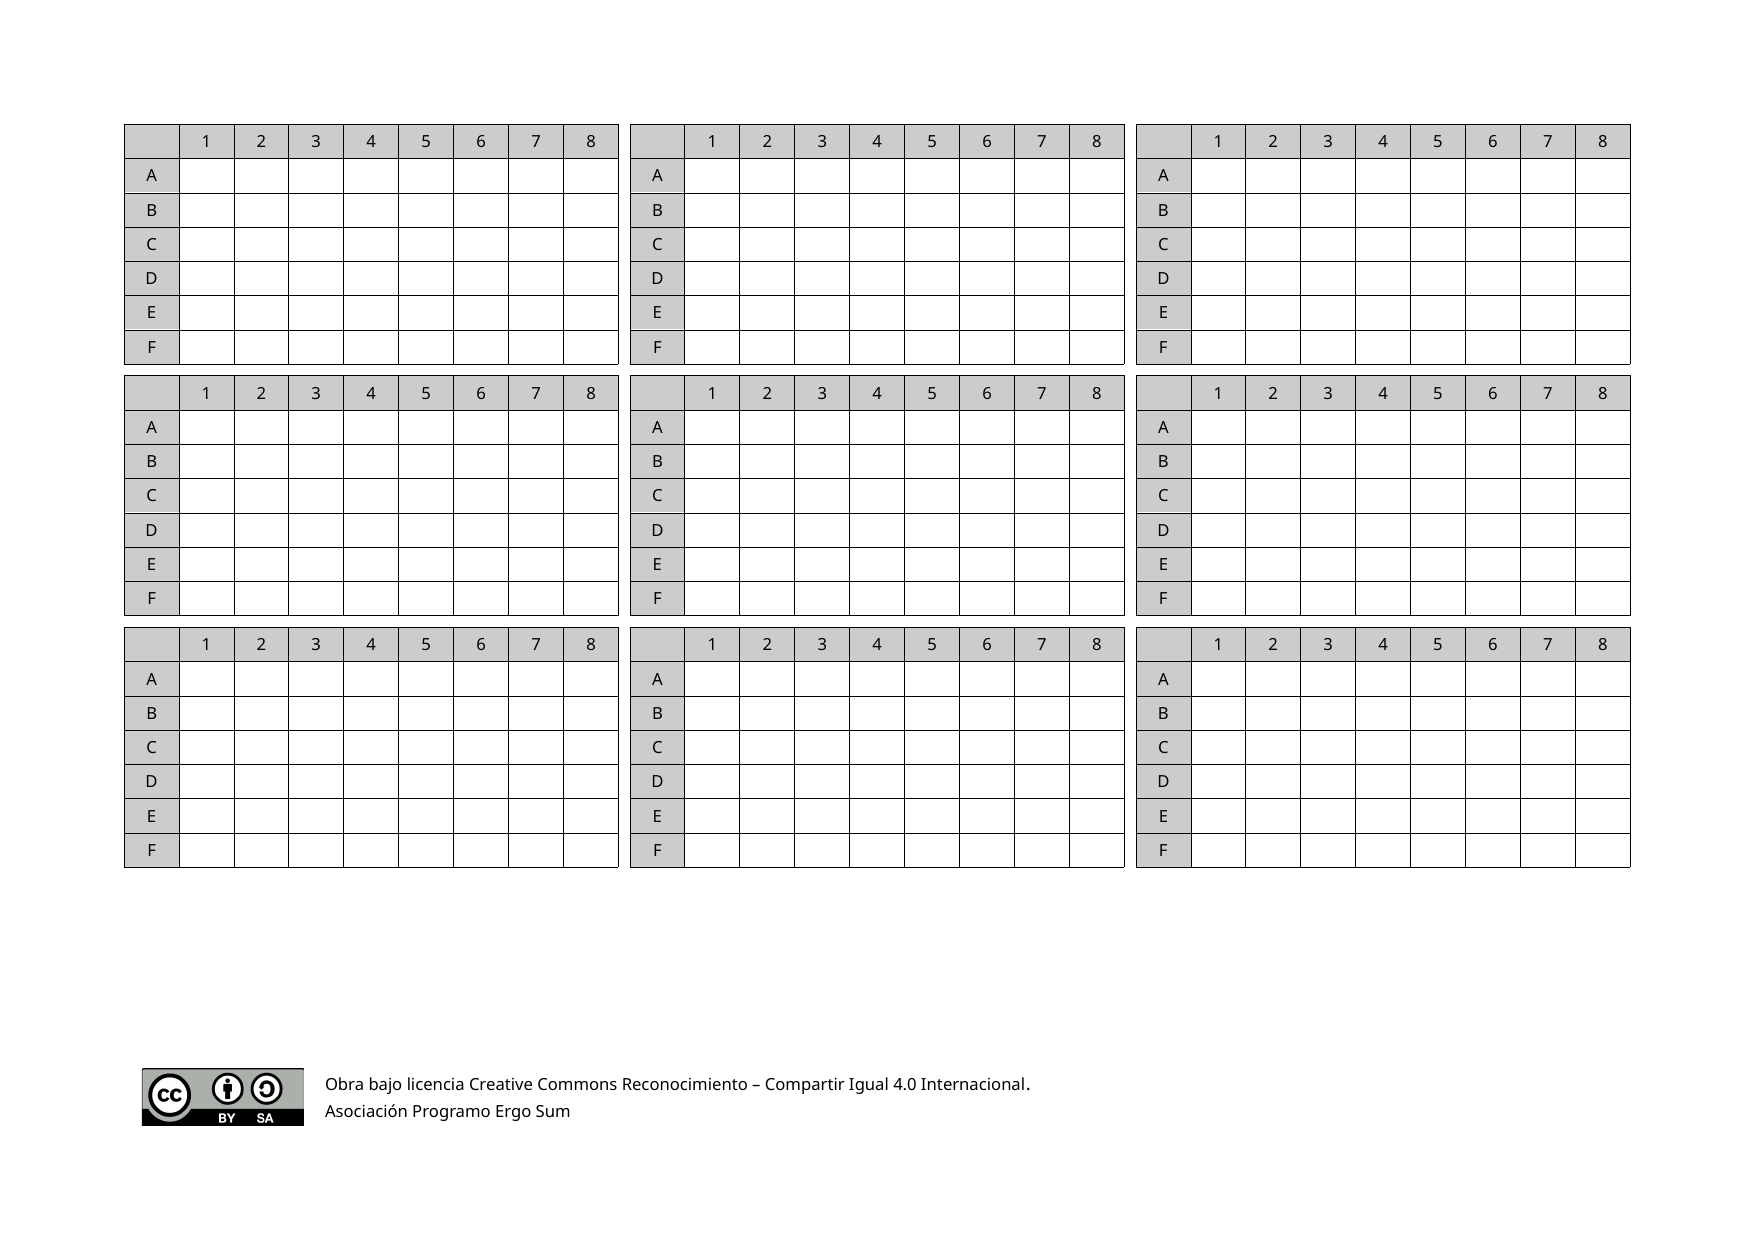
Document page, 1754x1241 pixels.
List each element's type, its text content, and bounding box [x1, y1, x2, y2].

table_cell [235, 765, 288, 798]
table_header 5 [1411, 376, 1465, 410]
table_cell [905, 296, 959, 329]
table_cell [1466, 731, 1520, 764]
table_cell [795, 159, 849, 192]
table_cell [1246, 834, 1300, 867]
table_cell B [1137, 445, 1191, 478]
table_cell [1411, 662, 1465, 696]
table_header 2 [740, 628, 794, 661]
table_header 2 [235, 376, 288, 410]
table_cell [564, 296, 618, 329]
table_cell [1411, 834, 1465, 867]
table_cell [564, 411, 618, 444]
table_cell D [631, 514, 684, 547]
table_cell [399, 262, 453, 295]
table_cell [289, 296, 343, 329]
table_cell [289, 262, 343, 295]
table_cell [850, 479, 904, 512]
table_cell [960, 765, 1014, 798]
table_cell [564, 479, 618, 512]
table_cell [1356, 799, 1410, 833]
table_cell [235, 697, 288, 730]
table_header 4 [1356, 628, 1410, 661]
table_cell [289, 514, 343, 547]
table_cell [1521, 731, 1575, 764]
table_cell E [631, 548, 684, 581]
table_cell C [631, 731, 684, 764]
table_cell E [125, 548, 179, 581]
table_header 5 [905, 628, 959, 661]
table_cell [1356, 194, 1410, 227]
table_cell [740, 479, 794, 512]
table_cell [624, 621, 1130, 873]
table_header [125, 376, 179, 410]
table_cell [1301, 731, 1355, 764]
table_header 7 [509, 125, 563, 158]
table_cell [795, 834, 849, 867]
table_cell [1301, 296, 1355, 329]
table_cell [289, 411, 343, 444]
table_cell [564, 662, 618, 696]
table_cell [1192, 331, 1245, 364]
table_cell [1246, 411, 1300, 444]
table_cell [509, 697, 563, 730]
table_header 1 [685, 125, 739, 158]
table_cell [344, 582, 398, 615]
table_cell [1356, 697, 1410, 730]
table_cell [905, 228, 959, 261]
table_cell [850, 548, 904, 581]
table_cell [960, 834, 1014, 867]
table_cell [1356, 296, 1410, 329]
table_cell B [631, 445, 684, 478]
table_cell [344, 411, 398, 444]
table_header 7 [1521, 125, 1575, 158]
table_header [125, 125, 179, 158]
table_cell [509, 514, 563, 547]
table_cell [1015, 479, 1069, 512]
table_cell [1466, 548, 1520, 581]
table_cell [1070, 262, 1124, 295]
table_cell [454, 262, 508, 295]
table_cell [795, 331, 849, 364]
table_cell [850, 159, 904, 192]
table_header 8 [1576, 376, 1630, 410]
table_cell [1521, 514, 1575, 547]
table_cell [1411, 296, 1465, 329]
table_header 8 [1070, 376, 1124, 410]
table_cell [1301, 159, 1355, 192]
table_cell [1356, 479, 1410, 512]
table_cell [454, 445, 508, 478]
table_cell [1301, 582, 1355, 615]
table_cell [1411, 228, 1465, 261]
table_cell [454, 331, 508, 364]
table_cell [740, 765, 794, 798]
table_cell [344, 228, 398, 261]
table_header 3 [795, 125, 849, 158]
table_cell [1521, 194, 1575, 227]
table_cell [1411, 411, 1465, 444]
table_cell [1521, 697, 1575, 730]
table_cell [344, 662, 398, 696]
table_cell [1070, 834, 1124, 867]
table_cell A [631, 411, 684, 444]
table_cell [1356, 548, 1410, 581]
table_cell [1411, 194, 1465, 227]
table_cell [509, 799, 563, 833]
table_cell [454, 548, 508, 581]
table_cell [685, 697, 739, 730]
table_cell [1356, 159, 1410, 192]
table_cell [1576, 411, 1630, 444]
table_cell E [1137, 296, 1191, 329]
table_cell [795, 582, 849, 615]
table_cell [1521, 331, 1575, 364]
table_cell [1411, 262, 1465, 295]
table_header 4 [344, 376, 398, 410]
table_header 4 [1356, 125, 1410, 158]
table_cell C [1137, 731, 1191, 764]
table_cell [850, 411, 904, 444]
table_cell [235, 582, 288, 615]
table_cell [905, 548, 959, 581]
table_cell [1246, 548, 1300, 581]
table_cell [399, 411, 453, 444]
table_cell [1015, 548, 1069, 581]
table_cell [509, 445, 563, 478]
picture [141, 1068, 304, 1126]
table_cell [795, 296, 849, 329]
table_header [1137, 628, 1191, 661]
table_cell [685, 479, 739, 512]
table_cell [399, 445, 453, 478]
table_cell [289, 731, 343, 764]
table_header 8 [1070, 628, 1124, 661]
table_cell F [1137, 331, 1191, 364]
table_cell [1411, 765, 1465, 798]
table_header 1 [1192, 376, 1245, 410]
table_header 6 [960, 125, 1014, 158]
table_header 1 [685, 628, 739, 661]
table_cell [399, 159, 453, 192]
table_cell [1192, 834, 1245, 867]
table_header 2 [235, 125, 288, 158]
table_cell F [125, 834, 179, 867]
table_cell [960, 697, 1014, 730]
table_cell [454, 159, 508, 192]
table_cell [1301, 548, 1355, 581]
table_header [1137, 376, 1191, 410]
table_cell E [1137, 799, 1191, 833]
table_cell [1521, 765, 1575, 798]
table_cell [344, 479, 398, 512]
table_cell [905, 514, 959, 547]
table_cell [1576, 548, 1630, 581]
table_cell [1070, 582, 1124, 615]
table_cell F [631, 582, 684, 615]
table_cell [685, 799, 739, 833]
table_cell [1301, 262, 1355, 295]
table_cell [740, 331, 794, 364]
table_cell [1411, 697, 1465, 730]
table_cell [1466, 262, 1520, 295]
table_cell [905, 697, 959, 730]
table_cell [235, 194, 288, 227]
table_cell [685, 262, 739, 295]
table_cell [564, 582, 618, 615]
table_cell [509, 296, 563, 329]
table_cell [1192, 228, 1245, 261]
table_cell [1411, 731, 1465, 764]
table_cell [564, 445, 618, 478]
table_cell [960, 479, 1014, 512]
table_cell [795, 662, 849, 696]
table_cell [235, 731, 288, 764]
table_cell [1070, 479, 1124, 512]
table_cell [905, 799, 959, 833]
table_cell [1411, 159, 1465, 192]
table_cell D [1137, 765, 1191, 798]
table_cell [960, 411, 1014, 444]
table_header 5 [905, 125, 959, 158]
table_cell [509, 662, 563, 696]
table_cell [180, 514, 234, 547]
table_cell [1521, 411, 1575, 444]
table_cell [795, 799, 849, 833]
table_header [1130, 118, 1636, 370]
table_cell A [1137, 411, 1191, 444]
table_cell [1192, 514, 1245, 547]
table_cell [1411, 445, 1465, 478]
table_header 2 [235, 628, 288, 661]
table_cell [1192, 582, 1245, 615]
table_cell [564, 697, 618, 730]
table_header 5 [1411, 628, 1465, 661]
table_cell [1576, 834, 1630, 867]
table_cell E [125, 799, 179, 833]
table_cell [905, 159, 959, 192]
table_cell [454, 194, 508, 227]
table_cell [235, 228, 288, 261]
table_cell F [1137, 834, 1191, 867]
table_cell [1301, 228, 1355, 261]
table_cell [1130, 621, 1636, 873]
table_cell [960, 514, 1014, 547]
table_cell [180, 411, 234, 444]
table_cell [1576, 662, 1630, 696]
table_cell [180, 799, 234, 833]
table_cell [1521, 548, 1575, 581]
table_header [118, 118, 624, 370]
table_cell [685, 731, 739, 764]
table_cell [454, 662, 508, 696]
table_cell [235, 296, 288, 329]
table_cell D [1137, 514, 1191, 547]
table_cell E [631, 799, 684, 833]
table_cell [1015, 799, 1069, 833]
table_cell [564, 159, 618, 192]
table_cell [399, 799, 453, 833]
table_cell [180, 331, 234, 364]
table_cell [1466, 765, 1520, 798]
table_cell D [631, 765, 684, 798]
table_cell [344, 514, 398, 547]
table_cell [1466, 296, 1520, 329]
table_header 2 [740, 125, 794, 158]
table_header 3 [795, 628, 849, 661]
table_header 6 [960, 376, 1014, 410]
table_cell [1301, 765, 1355, 798]
table_cell [1466, 445, 1520, 478]
table_cell [1576, 479, 1630, 512]
table_cell D [125, 514, 179, 547]
table_cell [1521, 228, 1575, 261]
table_cell A [125, 159, 179, 192]
table_header 5 [399, 125, 453, 158]
table_cell A [125, 411, 179, 444]
table_cell [740, 296, 794, 329]
table_cell [235, 662, 288, 696]
table_cell [454, 834, 508, 867]
table_header 6 [960, 628, 1014, 661]
table_header 6 [1466, 125, 1520, 158]
table_header 5 [399, 628, 453, 661]
table_cell [289, 834, 343, 867]
table_cell [1521, 582, 1575, 615]
table_cell [960, 582, 1014, 615]
table_cell [454, 697, 508, 730]
table_cell A [631, 159, 684, 192]
table_cell [795, 262, 849, 295]
table_cell [509, 262, 563, 295]
table_cell [180, 731, 234, 764]
table_cell [685, 834, 739, 867]
table_cell D [125, 262, 179, 295]
table_header 4 [850, 376, 904, 410]
table_cell [795, 731, 849, 764]
table_cell [685, 411, 739, 444]
table_cell [1356, 514, 1410, 547]
table_cell [1411, 479, 1465, 512]
table_header 3 [1301, 376, 1355, 410]
table_cell [850, 662, 904, 696]
table_cell [905, 731, 959, 764]
table_header 5 [905, 376, 959, 410]
table_cell [1015, 697, 1069, 730]
table_cell [905, 262, 959, 295]
table_cell [740, 662, 794, 696]
table_cell B [631, 194, 684, 227]
table_cell [399, 834, 453, 867]
table_cell [1301, 411, 1355, 444]
table_cell [564, 834, 618, 867]
table_cell [1356, 662, 1410, 696]
table_cell [1070, 411, 1124, 444]
table_cell [344, 194, 398, 227]
table_cell [1466, 194, 1520, 227]
table_cell [1246, 445, 1300, 478]
table_cell [1356, 765, 1410, 798]
table_cell [235, 479, 288, 512]
table_cell [1015, 765, 1069, 798]
table_cell [235, 799, 288, 833]
table_cell [850, 799, 904, 833]
table_cell [905, 445, 959, 478]
table_cell [905, 479, 959, 512]
table_cell [1246, 194, 1300, 227]
table_cell [1192, 765, 1245, 798]
table_cell [509, 834, 563, 867]
table_header [624, 118, 1130, 370]
table_cell [1576, 194, 1630, 227]
table_cell [1356, 262, 1410, 295]
table_cell [509, 479, 563, 512]
table_header 7 [1015, 125, 1069, 158]
table_header [1137, 125, 1191, 158]
table_cell [1521, 445, 1575, 478]
table_cell [960, 194, 1014, 227]
table_header 4 [850, 628, 904, 661]
table_cell [344, 548, 398, 581]
table_cell [1301, 697, 1355, 730]
table_cell [1356, 731, 1410, 764]
table_cell [1246, 262, 1300, 295]
table_cell [344, 799, 398, 833]
table_cell [344, 445, 398, 478]
table_cell [850, 331, 904, 364]
table_cell [1466, 159, 1520, 192]
table_cell [1576, 514, 1630, 547]
table_cell F [631, 331, 684, 364]
table_cell [1070, 514, 1124, 547]
table_cell [1466, 799, 1520, 833]
table_cell [1192, 159, 1245, 192]
table_header 6 [454, 376, 508, 410]
table_cell C [1137, 228, 1191, 261]
table_cell [740, 411, 794, 444]
table_cell F [1137, 582, 1191, 615]
table_cell [180, 479, 234, 512]
table_cell [685, 548, 739, 581]
table_cell [1015, 445, 1069, 478]
table_cell [399, 731, 453, 764]
table_cell [850, 228, 904, 261]
table_cell [1070, 445, 1124, 478]
table_cell [1576, 296, 1630, 329]
table_cell [1192, 799, 1245, 833]
table_cell [685, 296, 739, 329]
table_header 7 [1521, 628, 1575, 661]
table_cell [1466, 411, 1520, 444]
table_cell [685, 228, 739, 261]
table_cell D [1137, 262, 1191, 295]
table_cell A [1137, 662, 1191, 696]
table_cell [1301, 194, 1355, 227]
table_cell [1521, 296, 1575, 329]
table_cell [564, 514, 618, 547]
table_cell [1356, 834, 1410, 867]
table_cell [740, 228, 794, 261]
table_cell [180, 662, 234, 696]
table_header 1 [1192, 628, 1245, 661]
table_cell [850, 731, 904, 764]
table_cell [1246, 479, 1300, 512]
table_cell [905, 765, 959, 798]
table_cell [289, 697, 343, 730]
table_cell [1576, 159, 1630, 192]
table_cell [289, 799, 343, 833]
table_cell [1070, 662, 1124, 696]
table_cell D [125, 765, 179, 798]
table_cell A [125, 662, 179, 696]
table_cell [1246, 697, 1300, 730]
table_cell [235, 159, 288, 192]
table_cell [344, 731, 398, 764]
table_cell B [1137, 697, 1191, 730]
table_cell [1411, 514, 1465, 547]
table_cell [740, 548, 794, 581]
table_cell [1301, 514, 1355, 547]
table_cell [1015, 582, 1069, 615]
table_cell [685, 331, 739, 364]
table_cell [685, 662, 739, 696]
table_cell [1015, 262, 1069, 295]
table_cell [1576, 582, 1630, 615]
table_cell [795, 514, 849, 547]
table_cell [289, 228, 343, 261]
table_cell [1246, 799, 1300, 833]
table_cell [1466, 331, 1520, 364]
table_cell [564, 331, 618, 364]
table_header [631, 376, 684, 410]
table_cell [344, 765, 398, 798]
table_cell [1466, 697, 1520, 730]
table_header 4 [850, 125, 904, 158]
table_cell [180, 228, 234, 261]
table_cell [564, 731, 618, 764]
table_cell F [125, 331, 179, 364]
table_cell [289, 662, 343, 696]
table_cell [289, 479, 343, 512]
table_cell [685, 765, 739, 798]
table_cell [960, 548, 1014, 581]
table_cell F [631, 834, 684, 867]
table_cell [960, 228, 1014, 261]
table_cell [180, 582, 234, 615]
table_cell [399, 548, 453, 581]
table_cell [960, 159, 1014, 192]
table_cell [180, 697, 234, 730]
table_cell C [125, 731, 179, 764]
table_cell [685, 514, 739, 547]
table_cell [1466, 662, 1520, 696]
table_cell [1192, 697, 1245, 730]
table_cell [1246, 765, 1300, 798]
table_cell [850, 296, 904, 329]
table_cell C [631, 479, 684, 512]
table_cell [1576, 731, 1630, 764]
table_cell [509, 331, 563, 364]
table_cell [740, 262, 794, 295]
table_cell [1521, 834, 1575, 867]
table_cell [1356, 228, 1410, 261]
table_cell [1301, 331, 1355, 364]
table_cell [1192, 548, 1245, 581]
table_cell [118, 621, 624, 873]
table_header 6 [1466, 376, 1520, 410]
table_cell [1070, 194, 1124, 227]
table_header 3 [289, 125, 343, 158]
table_cell [740, 834, 794, 867]
table_cell [1301, 479, 1355, 512]
table_header 8 [564, 628, 618, 661]
table_cell [850, 697, 904, 730]
table_cell [289, 765, 343, 798]
table_cell [740, 194, 794, 227]
table_cell [344, 159, 398, 192]
table_cell [1246, 331, 1300, 364]
table_cell [850, 445, 904, 478]
table_cell [1192, 296, 1245, 329]
table_cell [399, 331, 453, 364]
table_header 1 [180, 628, 234, 661]
table_cell [1246, 514, 1300, 547]
table_cell [564, 228, 618, 261]
table_cell [1015, 296, 1069, 329]
table_cell [344, 331, 398, 364]
table_cell [1015, 411, 1069, 444]
table_cell [564, 262, 618, 295]
table_cell B [125, 194, 179, 227]
table_cell [960, 731, 1014, 764]
table_cell [1576, 331, 1630, 364]
table_header 2 [1246, 125, 1300, 158]
table_header 3 [795, 376, 849, 410]
table_cell [1411, 548, 1465, 581]
table_cell [1070, 331, 1124, 364]
table_cell [850, 262, 904, 295]
table_cell C [631, 228, 684, 261]
table_cell [1130, 370, 1636, 621]
table_cell B [125, 445, 179, 478]
table_header 4 [344, 125, 398, 158]
table_cell [235, 445, 288, 478]
table_cell [235, 548, 288, 581]
table_cell [344, 296, 398, 329]
table_cell [960, 331, 1014, 364]
table_cell [509, 194, 563, 227]
table_cell [795, 194, 849, 227]
table_cell [1070, 159, 1124, 192]
table_header 4 [1356, 376, 1410, 410]
table_cell C [125, 479, 179, 512]
table_cell [740, 799, 794, 833]
table_cell E [1137, 548, 1191, 581]
table_cell [795, 765, 849, 798]
table_cell [1521, 799, 1575, 833]
table_header 3 [1301, 628, 1355, 661]
table_header 7 [1015, 628, 1069, 661]
table_cell [1070, 548, 1124, 581]
table_cell [1070, 228, 1124, 261]
table_cell [1070, 765, 1124, 798]
table_header 6 [1466, 628, 1520, 661]
table_cell [564, 548, 618, 581]
table_cell [960, 799, 1014, 833]
table_header 7 [1015, 376, 1069, 410]
table_cell [1070, 296, 1124, 329]
table_cell [289, 194, 343, 227]
table_cell [289, 445, 343, 478]
table_cell [1192, 411, 1245, 444]
table_cell [1015, 662, 1069, 696]
table_cell D [631, 262, 684, 295]
table_cell [118, 370, 624, 621]
table_cell [509, 411, 563, 444]
table_cell [1466, 834, 1520, 867]
table_cell [905, 194, 959, 227]
table_cell [795, 445, 849, 478]
table_cell [399, 662, 453, 696]
table_cell [399, 582, 453, 615]
table_cell [1246, 662, 1300, 696]
table_cell E [125, 296, 179, 329]
table_cell [685, 194, 739, 227]
table_header 7 [1521, 376, 1575, 410]
table_cell [180, 194, 234, 227]
table_cell [905, 582, 959, 615]
table_cell [1070, 799, 1124, 833]
table_cell [289, 331, 343, 364]
table_cell [564, 194, 618, 227]
table_cell [1301, 834, 1355, 867]
table_cell [1576, 697, 1630, 730]
table_cell [1521, 159, 1575, 192]
table_header 5 [399, 376, 453, 410]
table_cell [1192, 262, 1245, 295]
table_cell [399, 296, 453, 329]
table_cell [399, 697, 453, 730]
table_cell [1192, 731, 1245, 764]
table_cell [740, 514, 794, 547]
table_cell [180, 445, 234, 478]
table_cell [289, 159, 343, 192]
table_cell A [1137, 159, 1191, 192]
table_cell [1246, 228, 1300, 261]
table_cell [1015, 228, 1069, 261]
table_cell [509, 731, 563, 764]
table_cell [344, 834, 398, 867]
table_header 1 [685, 376, 739, 410]
table_header 1 [180, 376, 234, 410]
table_cell [1301, 445, 1355, 478]
table_cell [289, 548, 343, 581]
table_cell [454, 228, 508, 261]
table_cell [1246, 731, 1300, 764]
table_cell [399, 765, 453, 798]
table_header 1 [180, 125, 234, 158]
table_cell [180, 765, 234, 798]
table_cell [1466, 514, 1520, 547]
table_cell [509, 765, 563, 798]
table_cell [1466, 228, 1520, 261]
table_cell [795, 411, 849, 444]
table_cell [1015, 159, 1069, 192]
table_cell [850, 834, 904, 867]
table_cell [850, 194, 904, 227]
table_cell [740, 445, 794, 478]
table_cell [1576, 445, 1630, 478]
table_cell [235, 411, 288, 444]
table_cell [399, 479, 453, 512]
table_cell [564, 765, 618, 798]
table_cell [1015, 514, 1069, 547]
table_cell [344, 262, 398, 295]
table_cell [1411, 799, 1465, 833]
table_cell [740, 582, 794, 615]
table_cell [509, 228, 563, 261]
table_header 4 [344, 628, 398, 661]
table_cell [399, 514, 453, 547]
table_cell [960, 662, 1014, 696]
table_cell [1192, 445, 1245, 478]
table_cell E [631, 296, 684, 329]
table_cell [685, 445, 739, 478]
table_cell [1192, 662, 1245, 696]
table_cell [905, 662, 959, 696]
table_header 6 [454, 125, 508, 158]
table_cell [1411, 331, 1465, 364]
table_cell C [1137, 479, 1191, 512]
table_cell [564, 799, 618, 833]
table_cell [1576, 228, 1630, 261]
table_header 6 [454, 628, 508, 661]
table_cell [740, 731, 794, 764]
table_cell [850, 582, 904, 615]
table_cell [685, 159, 739, 192]
table_cell [235, 262, 288, 295]
table_cell [454, 479, 508, 512]
table_cell [509, 548, 563, 581]
table_cell [685, 582, 739, 615]
table_cell [795, 697, 849, 730]
table_cell [1301, 662, 1355, 696]
table_cell B [631, 697, 684, 730]
table_header 8 [1070, 125, 1124, 158]
table_cell [1070, 697, 1124, 730]
table_cell [1466, 582, 1520, 615]
table_cell [180, 834, 234, 867]
table_cell [1411, 582, 1465, 615]
table_cell [1015, 731, 1069, 764]
table_header 3 [289, 628, 343, 661]
table_header 7 [509, 628, 563, 661]
table_cell [399, 194, 453, 227]
table_cell [905, 411, 959, 444]
table_cell [1576, 262, 1630, 295]
table_cell [1356, 445, 1410, 478]
table_cell [795, 479, 849, 512]
table_cell [289, 582, 343, 615]
table_cell [1521, 662, 1575, 696]
table_cell [454, 765, 508, 798]
table_cell [509, 159, 563, 192]
table_cell [1015, 194, 1069, 227]
table_cell [624, 370, 1130, 621]
table_cell [960, 262, 1014, 295]
table_cell [1466, 479, 1520, 512]
table_cell [795, 228, 849, 261]
table_header 3 [289, 376, 343, 410]
table_cell [905, 331, 959, 364]
table_cell [454, 799, 508, 833]
table_header 8 [564, 376, 618, 410]
table_cell [180, 262, 234, 295]
table_cell [344, 697, 398, 730]
table_cell [235, 834, 288, 867]
table_cell [1246, 296, 1300, 329]
table_header 2 [1246, 628, 1300, 661]
table_header 2 [1246, 376, 1300, 410]
table_cell [454, 514, 508, 547]
table_header 3 [1301, 125, 1355, 158]
table_header 1 [1192, 125, 1245, 158]
table_cell F [125, 582, 179, 615]
table_cell [1521, 262, 1575, 295]
table_cell C [125, 228, 179, 261]
table_cell [1192, 479, 1245, 512]
table_cell [235, 514, 288, 547]
table_cell [180, 548, 234, 581]
table_cell [1070, 731, 1124, 764]
table_cell [1246, 159, 1300, 192]
table_header 8 [1576, 125, 1630, 158]
table_cell [1356, 331, 1410, 364]
table_cell [740, 159, 794, 192]
table_cell [905, 834, 959, 867]
table_cell [509, 582, 563, 615]
table_header 5 [1411, 125, 1465, 158]
table_cell B [125, 697, 179, 730]
table_cell [235, 331, 288, 364]
table_cell [960, 296, 1014, 329]
table_cell [1301, 799, 1355, 833]
table_header 8 [564, 125, 618, 158]
table_cell [1356, 411, 1410, 444]
table_cell [454, 411, 508, 444]
table_cell [850, 514, 904, 547]
table_cell [1246, 582, 1300, 615]
table_cell [454, 582, 508, 615]
table_cell [1015, 331, 1069, 364]
table_cell [1192, 194, 1245, 227]
table_cell [850, 765, 904, 798]
table_header 7 [509, 376, 563, 410]
table_cell [180, 159, 234, 192]
table_cell A [631, 662, 684, 696]
table_cell [454, 731, 508, 764]
table_header 8 [1576, 628, 1630, 661]
table_cell [1356, 582, 1410, 615]
table_cell [795, 548, 849, 581]
table_header 2 [740, 376, 794, 410]
table_cell B [1137, 194, 1191, 227]
table_cell [740, 697, 794, 730]
table_cell [960, 445, 1014, 478]
table_cell [1576, 799, 1630, 833]
table_cell [399, 228, 453, 261]
table_cell [180, 296, 234, 329]
table_header [631, 628, 684, 661]
table_cell [454, 296, 508, 329]
table_header [125, 628, 179, 661]
table_cell [1015, 834, 1069, 867]
table_cell [1576, 765, 1630, 798]
table_header [631, 125, 684, 158]
table_cell [1521, 479, 1575, 512]
